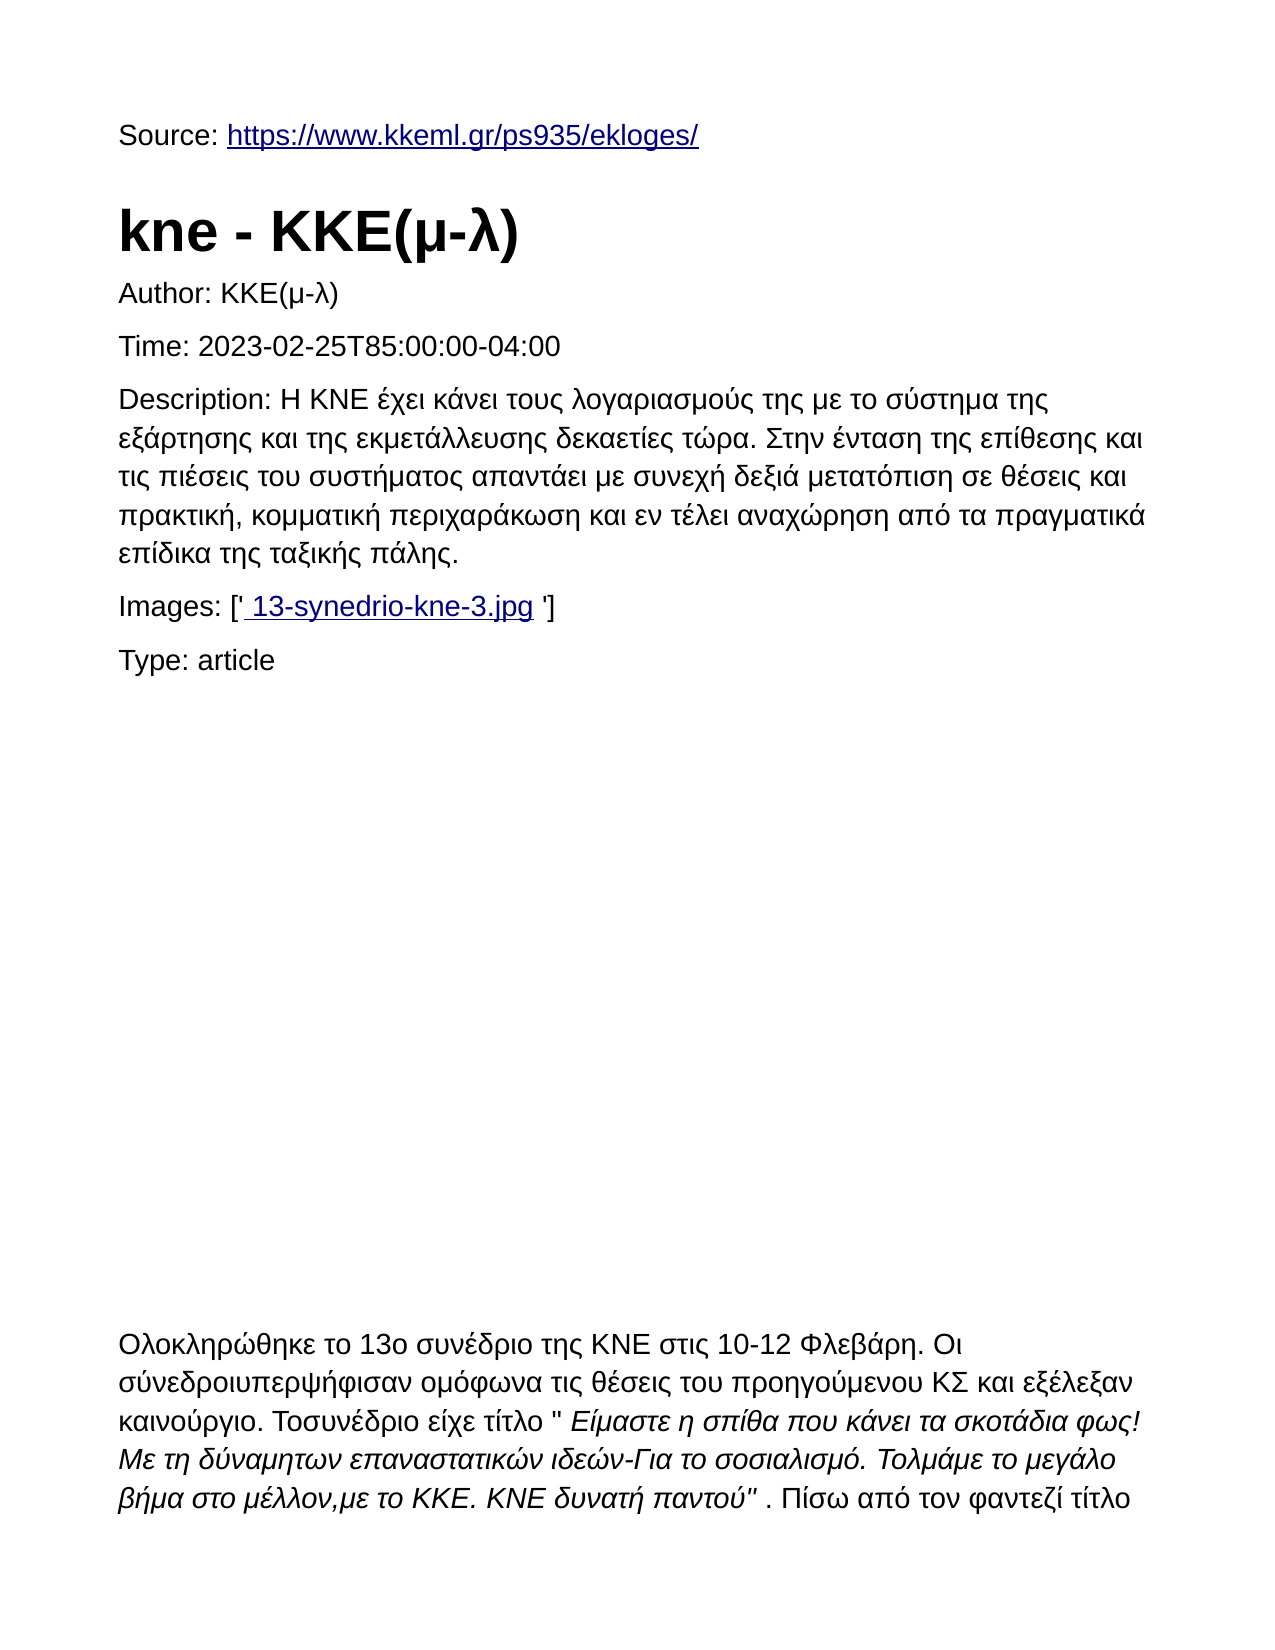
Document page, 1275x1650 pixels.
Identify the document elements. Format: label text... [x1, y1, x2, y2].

text Description: Η ΚΝΕ έχει κάνει τους λογαριασμούς της με το σύστημα της εξάρτησης και της εκμετάλλευσης δεκαετίες τώρα. Στην ένταση της επίθεσης και τις πιέσεις του συστήματος απαντάει με συνεχή δεξιά μετατόπιση σε θέσεις και πρακτική, κομματική περιχαράκωση και εν τέλει αναχώρηση από τα πραγματικά επίδικα της ταξικής πάλης. [118, 382, 1157, 570]
text Time: 2023-02-25T85:00:00-04:00 [118, 329, 1157, 362]
text Type: article [118, 642, 1157, 676]
subtitle kne - ΚΚΕ(μ-λ) [118, 196, 1157, 263]
text Images: [' 13-synedrio-kne-3.jpg '] [118, 589, 1157, 623]
text Source: https://www.kkeml.gr/ps935/ekloges/ [118, 118, 1157, 152]
text Ολοκληρώθηκε το 13ο συνέδριο της ΚΝΕ στις 10-12 Φλεβάρη. Οι σύνεδροιυπερψήφισαν ομόφωνα τις θέσεις του προηγούμενου ΚΣ και εξέλεξαν καινούργιο. Τοσυνέδριο είχε τίτλο " Είμαστε η σπίθα που κάνει τα σκοτάδια φως! Με τη δύναμητων επαναστατικών ιδεών-Για το σοσιαλισμό. Τολμάμε το μεγάλο βήμα στο μέλλον,με το ΚΚΕ. ΚΝΕ δυνατή παντού" . Πίσω από τον φαντεζί τίτλο [118, 1327, 1157, 1514]
text Author: ΚΚΕ(μ-λ) [118, 276, 1157, 309]
